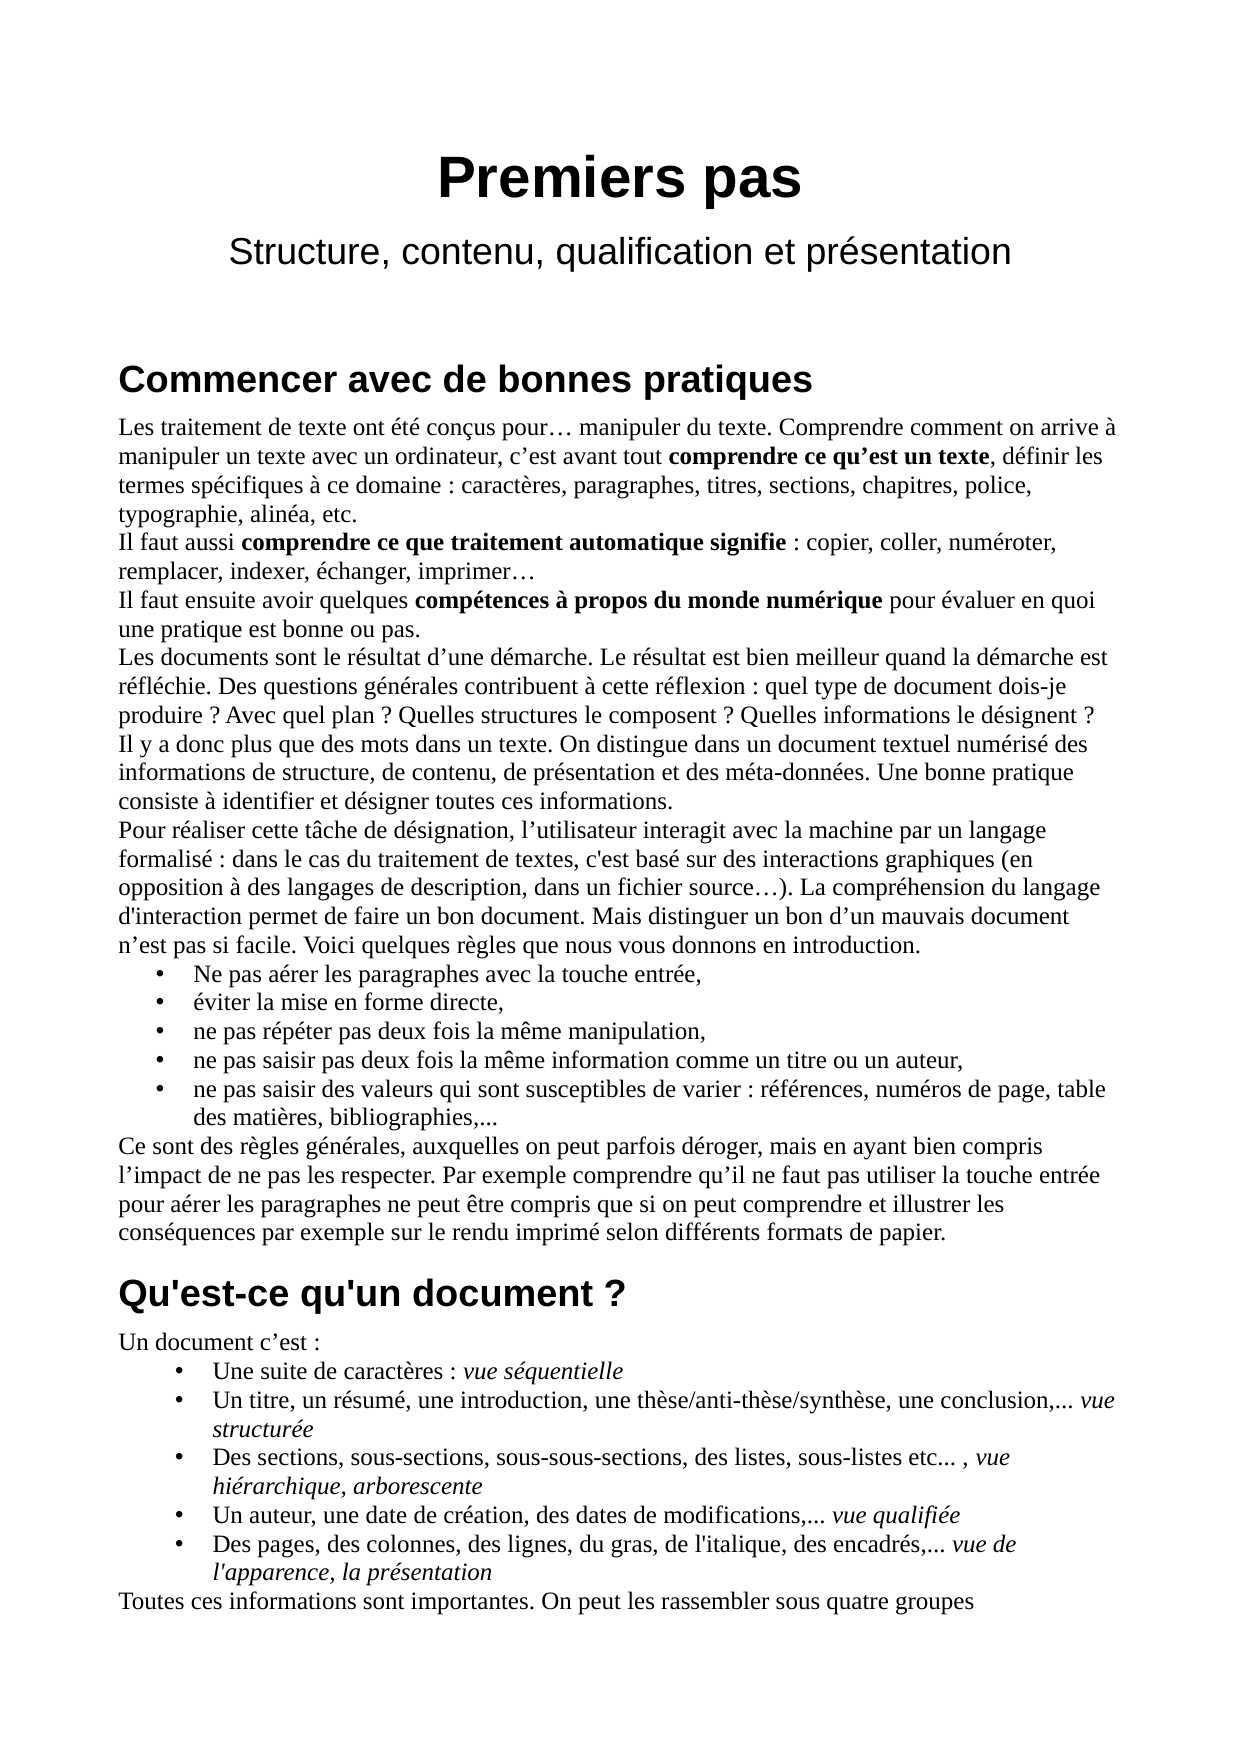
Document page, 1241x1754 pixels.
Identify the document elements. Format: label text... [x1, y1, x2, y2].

list Des pages, des colonnes, des lignes, du gras, de l'italique, des encadrés,... vue de l'apparence, la présentation [175, 1529, 1122, 1586]
text Il faut aussi comprendre ce que traitement automatique signifie : copier, coller, numéroter, remplacer, indexer, échanger, imprimer… [118, 527, 1122, 585]
list Un titre, un résumé, une introduction, une thèse/anti-thèse/synthèse, une conclusion,... vue structurée [175, 1385, 1122, 1442]
text Un document c’est : [118, 1327, 1122, 1356]
list Un auteur, une date de création, des dates de modifications,... vue qualifiée [175, 1500, 1122, 1529]
list éviter la mise en forme directe, [156, 987, 1122, 1016]
list ne pas saisir pas deux fois la même information comme un titre ou un auteur, [156, 1045, 1122, 1074]
list Une suite de caractères : vue séquentielle [175, 1356, 1122, 1385]
list Des sections, sous-sections, sous-sous-sections, des listes, sous-listes etc... , vue hiérarchique, arborescente [175, 1442, 1122, 1500]
text Pour réaliser cette tâche de désignation, l’utilisateur interagit avec la machine par un langage formalisé : dans le cas du traitement de textes, c'est basé sur des interactions graphiques (en opposition à des langages de description, dans un fichier source…). La compréhension du langage d'interaction permet de faire un bon document. Mais distinguer un bon d’un mauvais document n’est pas si facile. Voici quelques règles que nous vous donnons en introduction. [118, 815, 1122, 959]
text Il y a donc plus que des mots dans un texte. On distingue dans un document textuel numérisé des informations de structure, de contenu, de présentation et des méta-données. Une bonne pratique consiste à identifier et désigner toutes ces informations. [118, 729, 1122, 815]
subtitle Structure, contenu, qualification et présentation [118, 229, 1122, 272]
list ne pas saisir des valeurs qui sont susceptibles de varier : références, numéros de page, table des matières, bibliographies,... [156, 1074, 1122, 1131]
text Il faut ensuite avoir quelques compétences à propos du monde numérique pour évaluer en quoi une pratique est bonne ou pas. [118, 585, 1122, 642]
subtitle Qu'est-ce qu'un document ? [118, 1271, 1122, 1315]
text Ce sont des règles générales, auxquelles on peut parfois déroger, mais en ayant bien compris l’impact de ne pas les respecter. Par exemple comprendre qu’il ne faut pas utiliser la touche entrée pour aérer les paragraphes ne peut être compris que si on peut comprendre et illustrer les conséquences par exemple sur le rendu imprimé selon différents formats de papier. [118, 1131, 1122, 1246]
text Toutes ces informations sont importantes. On peut les rassembler sous quatre groupes [118, 1586, 1122, 1615]
title Premiers pas [118, 143, 1122, 210]
list Ne pas aérer les paragraphes avec la touche entrée, [156, 959, 1122, 987]
list ne pas répéter pas deux fois la même manipulation, [156, 1016, 1122, 1045]
text Les traitement de texte ont été conçus pour… manipuler du texte. Comprendre comment on arrive à manipuler un texte avec un ordinateur, c’est avant tout comprendre ce qu’est un texte, définir les termes spécifiques à ce domaine : caractères, paragraphes, titres, sections, chapitres, police, typographie, alinéa, etc. [118, 412, 1122, 527]
subtitle Commencer avec de bonnes pratiques [118, 356, 1122, 400]
text Les documents sont le résultat d’une démarche. Le résultat est bien meilleur quand la démarche est réfléchie. Des questions générales contribuent à cette réflexion : quel type de document dois-je produire ? Avec quel plan ? Quelles structures le composent ? Quelles informations le désignent ? [118, 642, 1122, 729]
